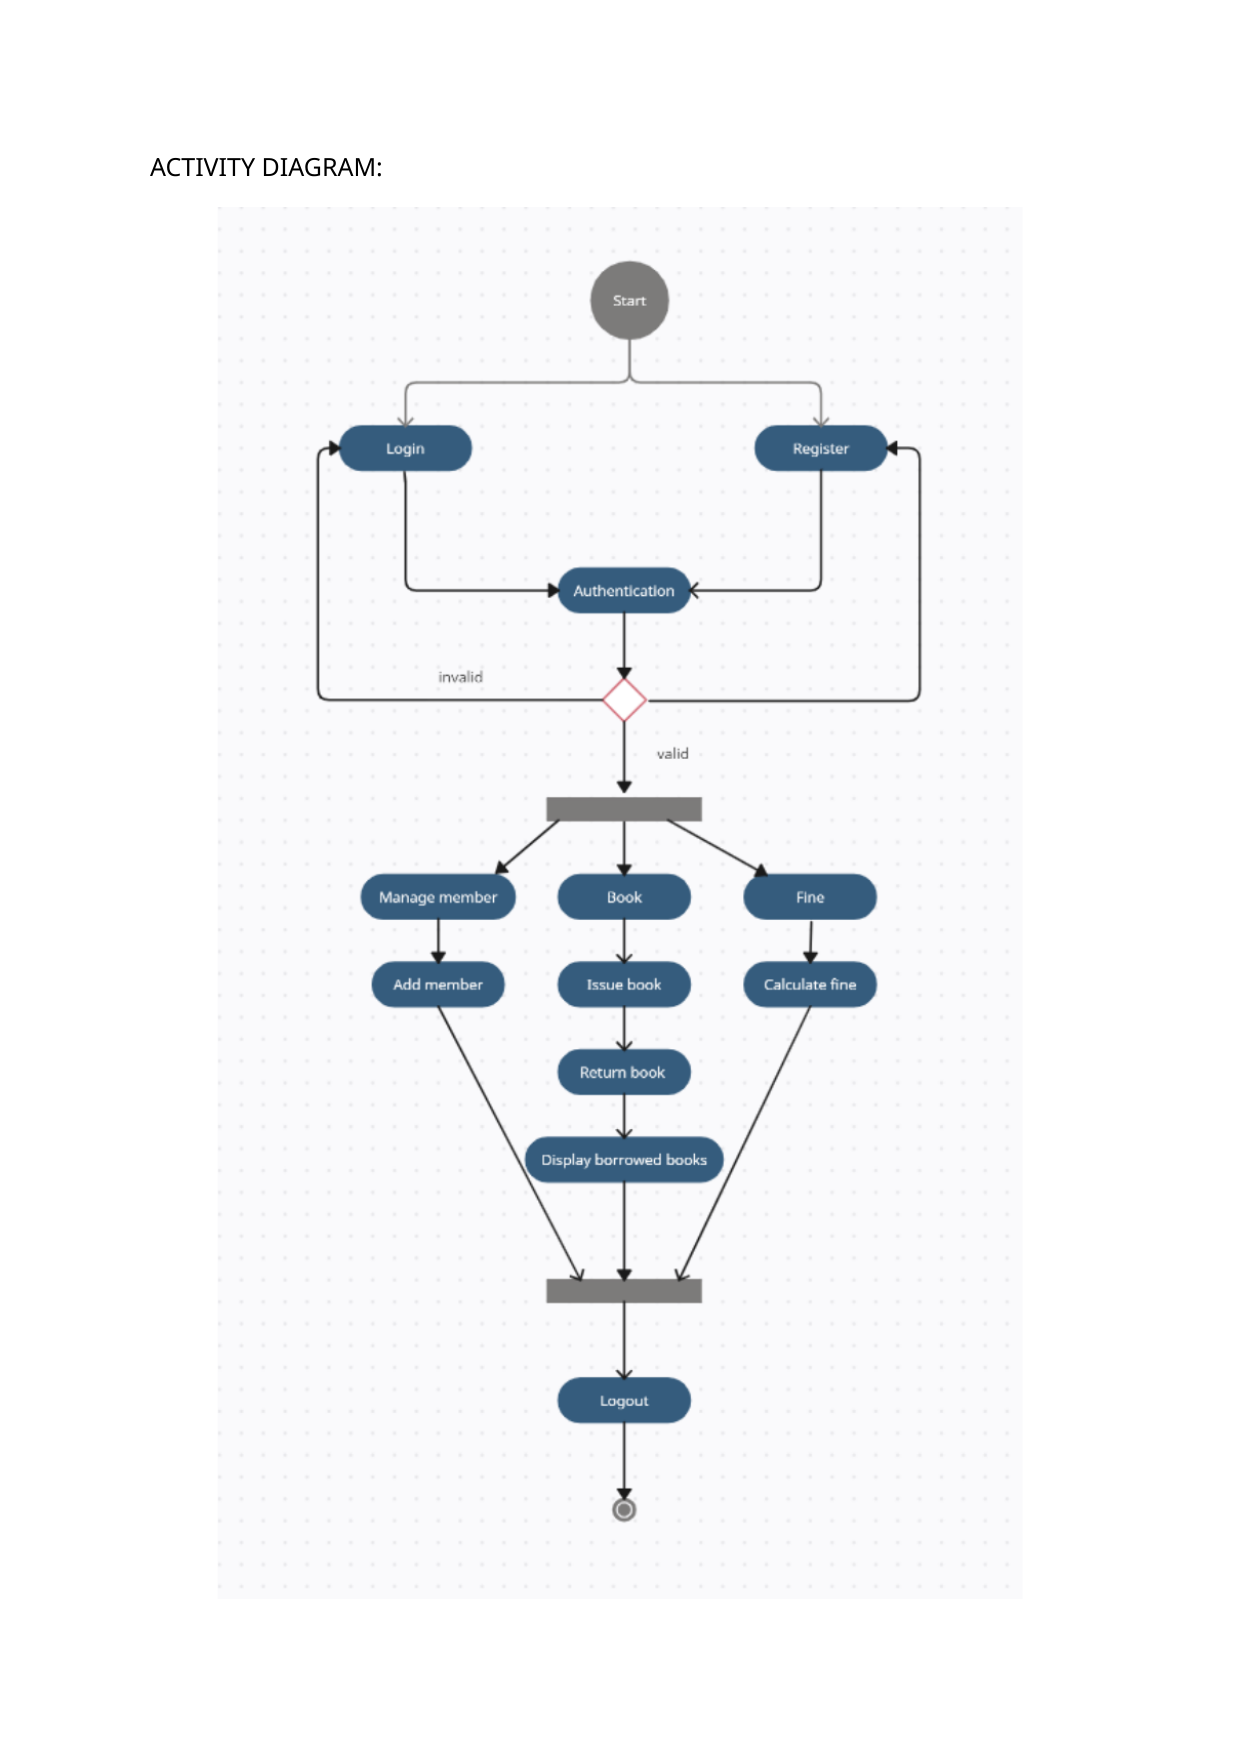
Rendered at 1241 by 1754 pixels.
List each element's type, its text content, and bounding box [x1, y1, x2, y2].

text ACTIVITY DIAGRAM: [150, 150, 1090, 184]
